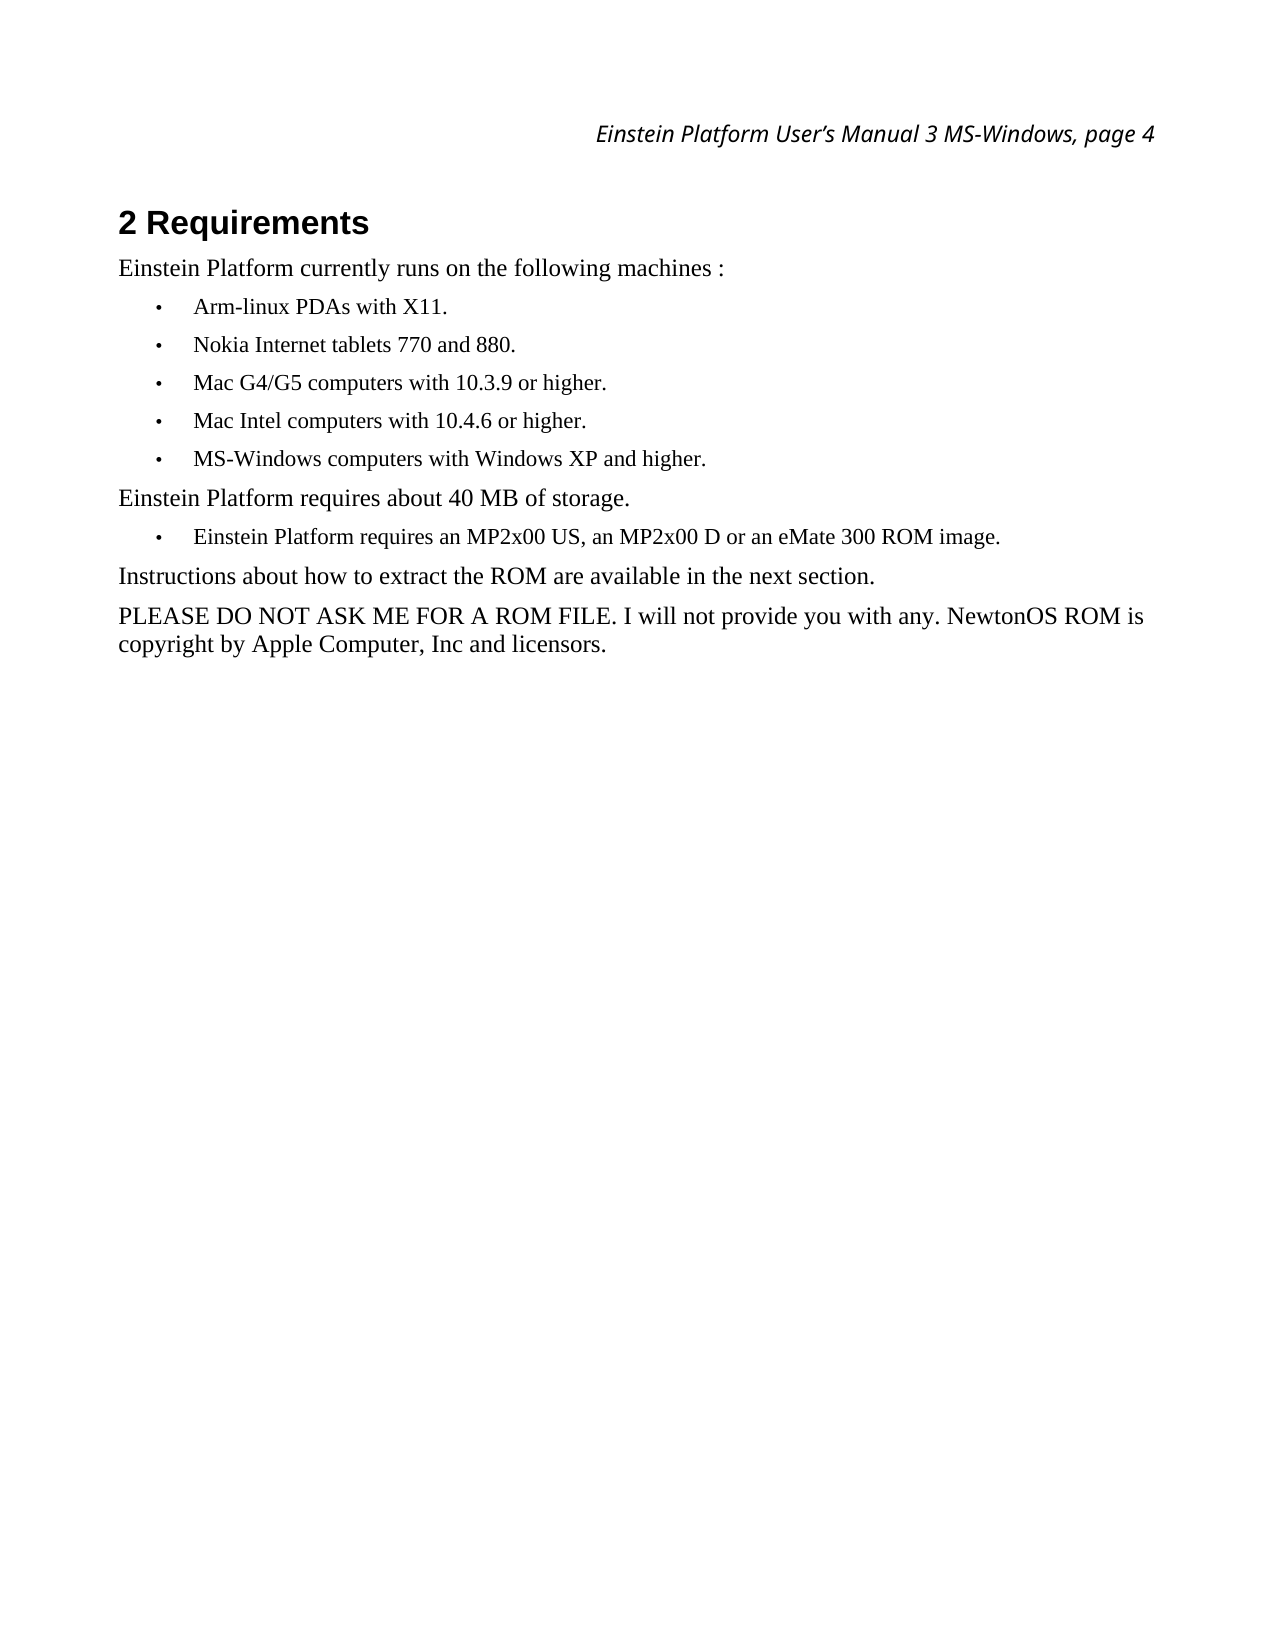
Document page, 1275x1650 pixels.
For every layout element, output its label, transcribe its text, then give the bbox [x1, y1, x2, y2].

subtitle 2 Requirements [118, 204, 1157, 241]
list Mac Intel computers with 10.4.6 or higher. [156, 408, 1157, 433]
text PLEASE DO NOT ASK ME FOR A ROM FILE. I will not provide you with any. NewtonOS ROM is copyright by Apple Computer, Inc and licensors. [118, 602, 1157, 657]
list Arm-linux PDAs with X11. [156, 294, 1157, 319]
text Einstein Platform requires about 40 MB of storage. [118, 484, 1157, 511]
list Nokia Internet tablets 770 and 880. [156, 332, 1157, 357]
list Mac G4/G5 computers with 10.3.9 or higher. [156, 370, 1157, 395]
list MS-Windows computers with Windows XP and higher. [156, 446, 1157, 471]
list Einstein Platform requires an MP2x00 US, an MP2x00 D or an eMate 300 ROM image. [156, 524, 1157, 549]
text Einstein Platform currently runs on the following machines : [118, 254, 1157, 282]
text Instructions about how to extract the ROM are available in the next section. [118, 562, 1157, 589]
